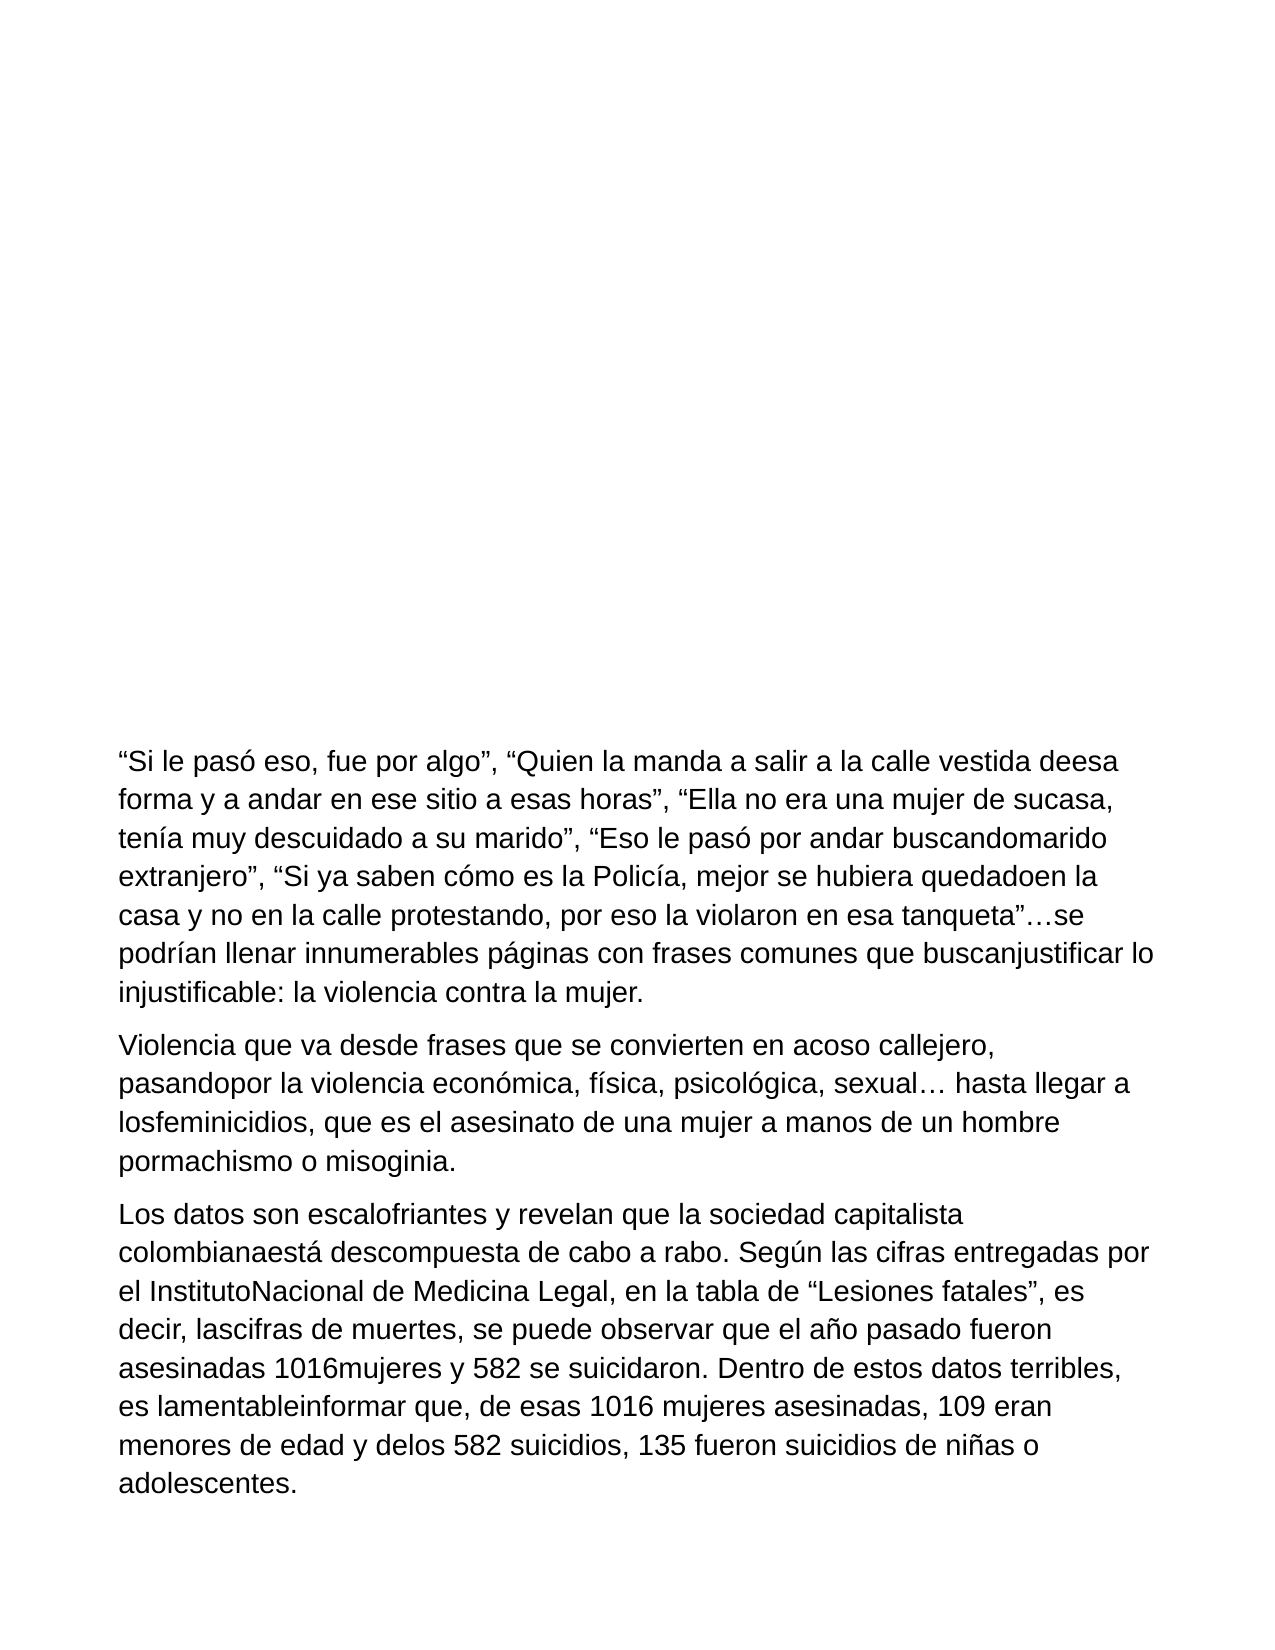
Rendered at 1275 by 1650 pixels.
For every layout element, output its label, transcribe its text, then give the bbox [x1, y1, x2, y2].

text Violencia que va desde frases que se convierten en acoso callejero, pasandopor la violencia económica, física, psicológica, sexual… hasta llegar a losfeminicidios, que es el asesinato de una mujer a manos de un hombre pormachismo o misoginia. [118, 1028, 1157, 1177]
text Los datos son escalofriantes y revelan que la sociedad capitalista colombianaestá descompuesta de cabo a rabo. Según las cifras entregadas por el InstitutoNacional de Medicina Legal, en la tabla de “Lesiones fatales”, es decir, lascifras de muertes, se puede observar que el año pasado fueron asesinadas 1016mujeres y 582 se suicidaron. Dentro de estos datos terribles, es lamentableinformar que, de esas 1016 mujeres asesinadas, 109 eran menores de edad y delos 582 suicidios, 135 fueron suicidios de niñas o adolescentes. [118, 1197, 1157, 1500]
text “Si le pasó eso, fue por algo”, “Quien la manda a salir a la calle vestida deesa forma y a andar en ese sitio a esas horas”, “Ella no era una mujer de sucasa, tenía muy descuidado a su marido”, “Eso le pasó por andar buscandomarido extranjero”, “Si ya saben cómo es la Policía, mejor se hubiera quedadoen la casa y no en la calle protestando, por eso la violaron en esa tanqueta”…se podrían llenar innumerables páginas con frases comunes que buscanjustificar lo injustificable: la violencia contra la mujer. [118, 744, 1157, 1008]
